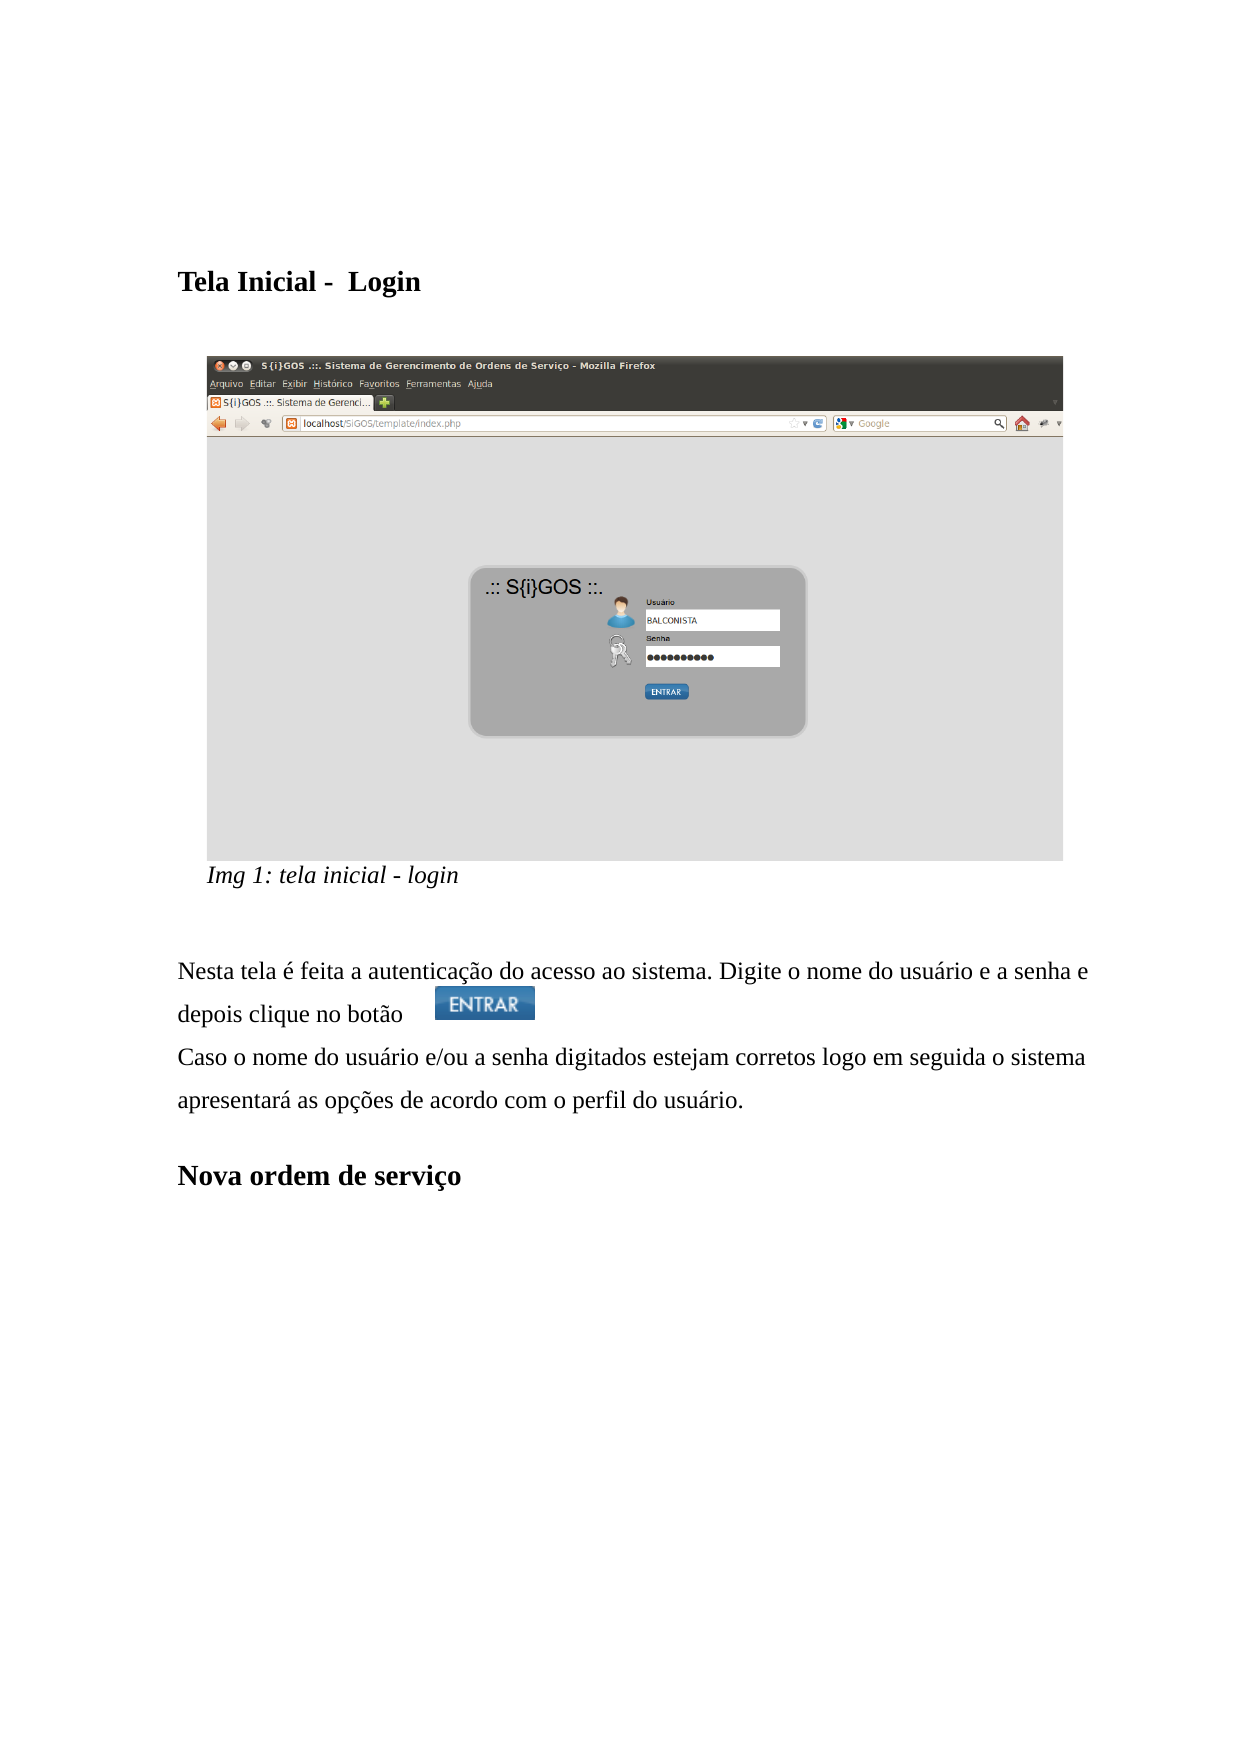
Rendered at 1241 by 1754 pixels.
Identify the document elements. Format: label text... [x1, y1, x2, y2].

text Caso o nome do usuário e/ou a senha digitados estejam corretos logo em seguida o sistema apresentará as opções de acordo com o perfil do usuário. [177, 1042, 1092, 1114]
subtitle Tela Inicial - Login [177, 264, 1092, 298]
text Nesta tela é feita a autenticação do acesso ao sistema. Digite o nome do usuário e a senha e depois clique no botão [177, 956, 1092, 1028]
picture [435, 986, 535, 1020]
subtitle Nova ordem de serviço [177, 1158, 1092, 1192]
picture [206, 356, 1064, 861]
text Img 1: tela inicial - login [207, 861, 1063, 889]
